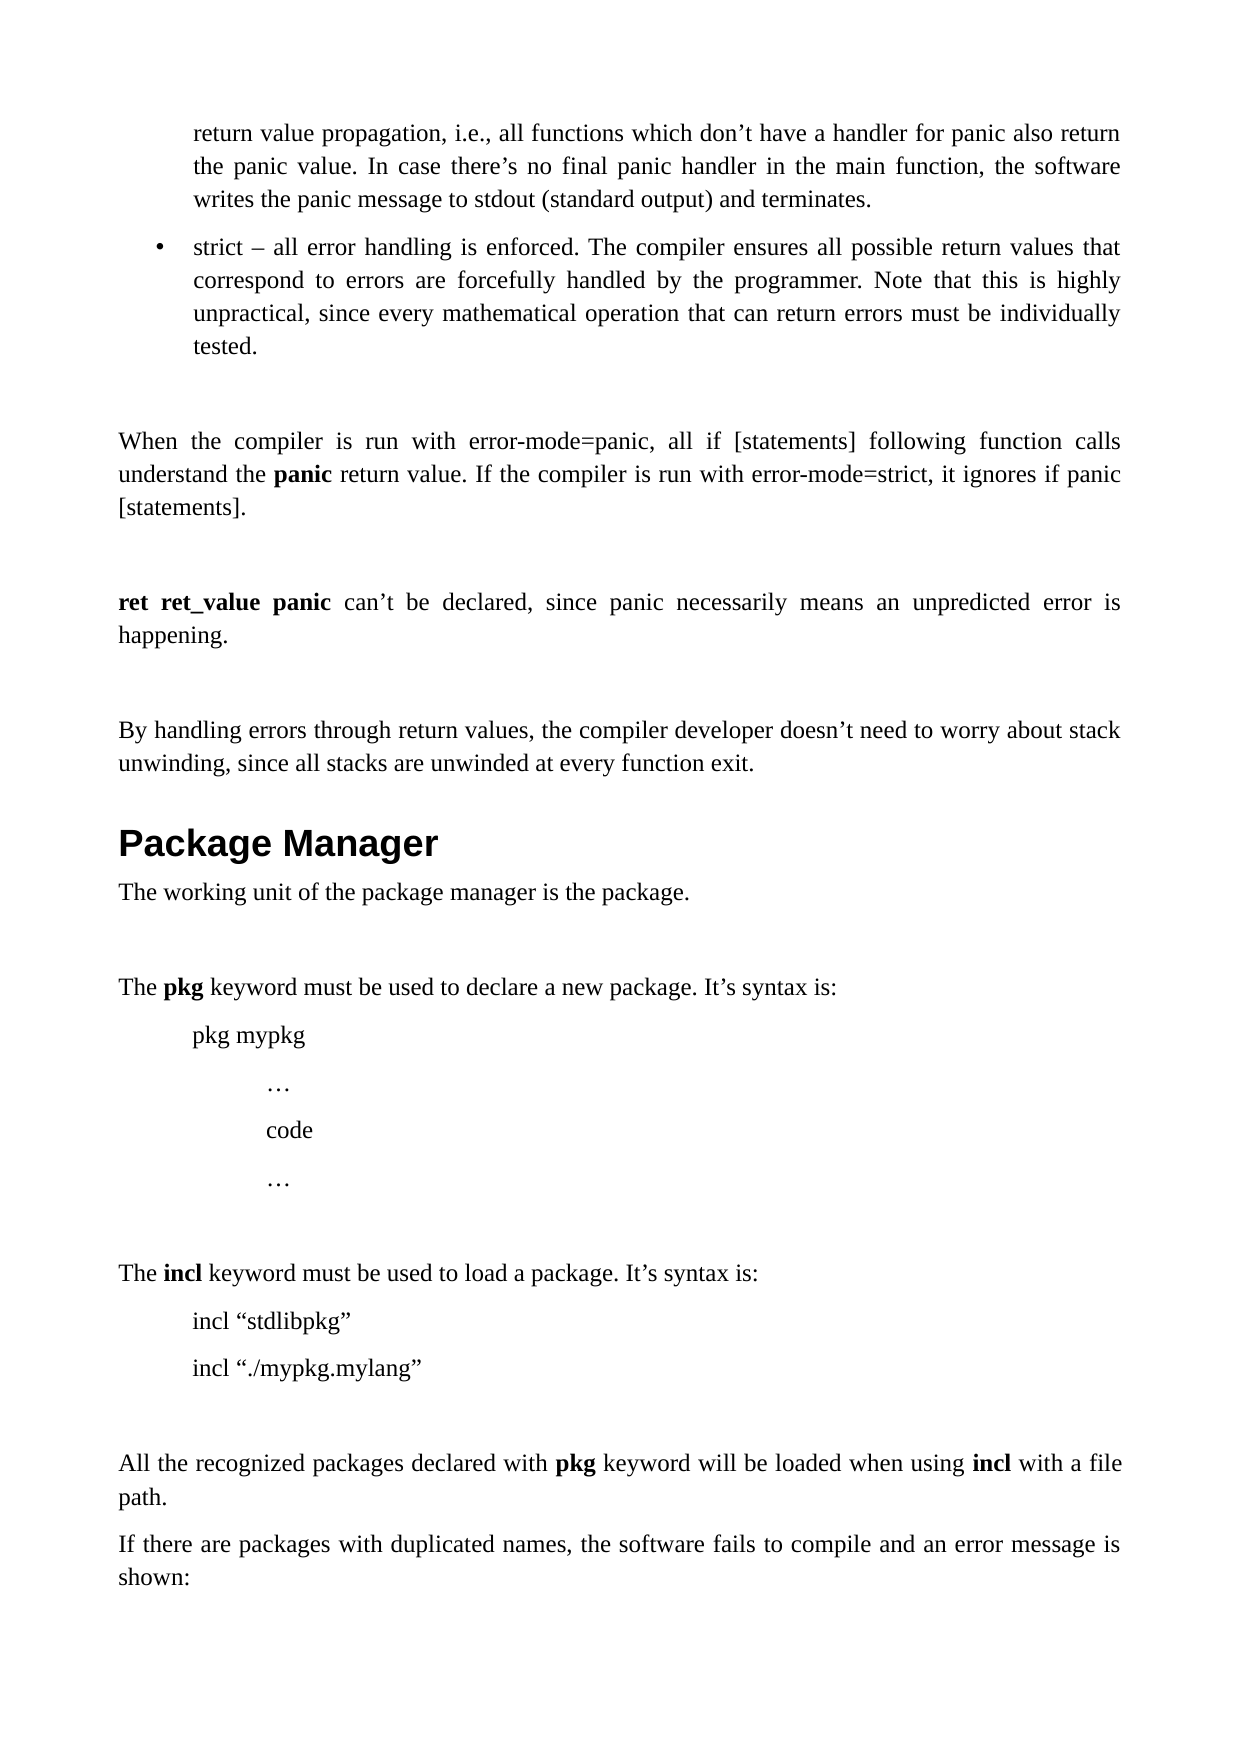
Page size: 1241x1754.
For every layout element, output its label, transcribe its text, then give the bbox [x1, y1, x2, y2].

list strict – all error handling is enforced. The compiler ensures all possible return values that correspond to errors are forcefully handled by the programmer. Note that this is highly unpractical, since every mathematical operation that can return errors must be individually tested. [156, 232, 1122, 359]
text ret ret_value panic can’t be declared, since panic necessarily means an unpredicted error is happening. [118, 587, 1122, 649]
text pkg mypkg [118, 1020, 1122, 1049]
subtitle Package Manager [118, 821, 1122, 865]
text When the compiler is run with error-mode=panic, all if [statements] following function calls understand the panic return value. If the compiler is run with error-mode=strict, it ignores if panic [statements]. [118, 426, 1122, 521]
text … [118, 1163, 1122, 1192]
text … [118, 1068, 1122, 1096]
text The working unit of the package manager is the package. [118, 877, 1122, 906]
text code [118, 1115, 1122, 1144]
list return value propagation, i.e., all functions which don’t have a handler for panic also return the panic value. In case there’s no final panic handler in the main function, the software writes the panic message to stdout (standard output) and terminates. [156, 118, 1122, 213]
text The incl keyword must be used to load a package. It’s syntax is: [118, 1258, 1122, 1287]
text All the recognized packages declared with pkg keyword will be loaded when using incl with a file path. [118, 1448, 1122, 1510]
text The pkg keyword must be used to declare a new package. It’s syntax is: [118, 972, 1122, 1001]
text incl “stdlibpkg” [118, 1306, 1122, 1334]
text incl “./mypkg.mylang” [118, 1353, 1122, 1382]
text If there are packages with duplicated names, the software fails to compile and an error message is shown: [118, 1529, 1122, 1591]
text By handling errors through return values, the compiler developer doesn’t need to worry about stack unwinding, since all stacks are unwinded at every function exit. [118, 716, 1122, 777]
